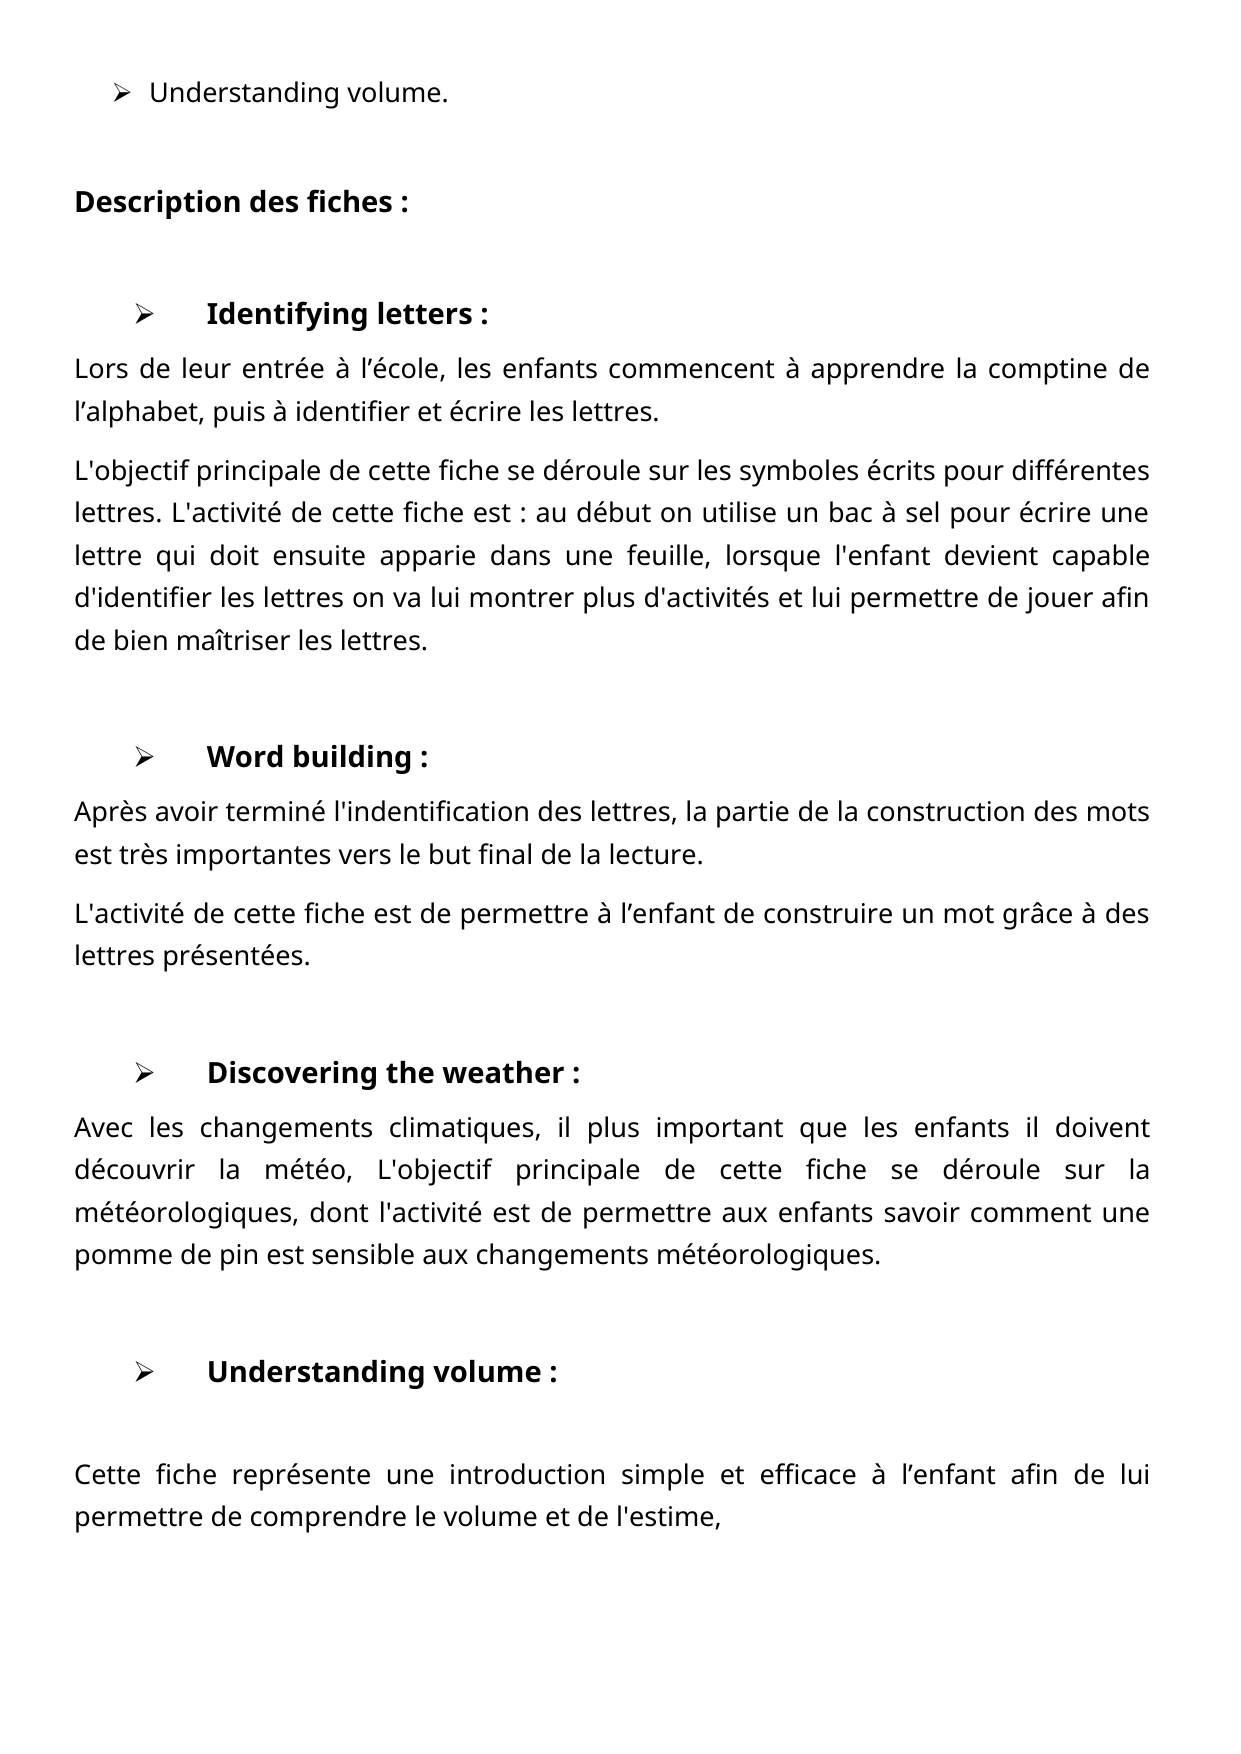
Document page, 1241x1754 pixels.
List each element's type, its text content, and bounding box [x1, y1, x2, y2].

text L'activité de cette fiche est de permettre à l’enfant de construire un mot grâce à des lettres présentées. [74, 894, 1152, 973]
text L'objectif principale de cette fiche se déroule sur les symboles écrits pour différentes lettres. L'activité de cette fiche est : au début on utilise un bac à sel pour écrire une lettre qui doit ensuite apparie dans une feuille, lorsque l'enfant devient capable d'identifier les lettres on va lui montrer plus d'activités et lui permettre de jouer afin de bien maîtriser les lettres. [74, 451, 1152, 658]
list Identifying letters : [133, 293, 1152, 333]
list Understanding volume. [111, 74, 1152, 111]
list Understanding volume : [133, 1351, 1152, 1391]
text Avec les changements climatiques, il plus important que les enfants il doivent découvrir la météo, L'objectif principale de cette fiche se déroule sur la météorologiques, dont l'activité est de permettre aux enfants savoir comment une pomme de pin est sensible aux changements météorologiques. [74, 1108, 1152, 1272]
list Word building : [133, 736, 1152, 776]
text Après avoir terminé l'indentification des lettres, la partie de la construction des mots est très importantes vers le but final de la lecture. [74, 793, 1152, 872]
text Cette fiche représente une introduction simple et efficace à l’enfant afin de lui permettre de comprendre le volume et de l'estime, [74, 1455, 1152, 1534]
text Lors de leur entrée à l’école, les enfants commencent à apprendre la comptine de l’alphabet, puis à identifier et écrire les lettres. [74, 350, 1152, 429]
list Discovering the weather : [133, 1052, 1152, 1092]
text Description des fiches : [74, 181, 1152, 221]
